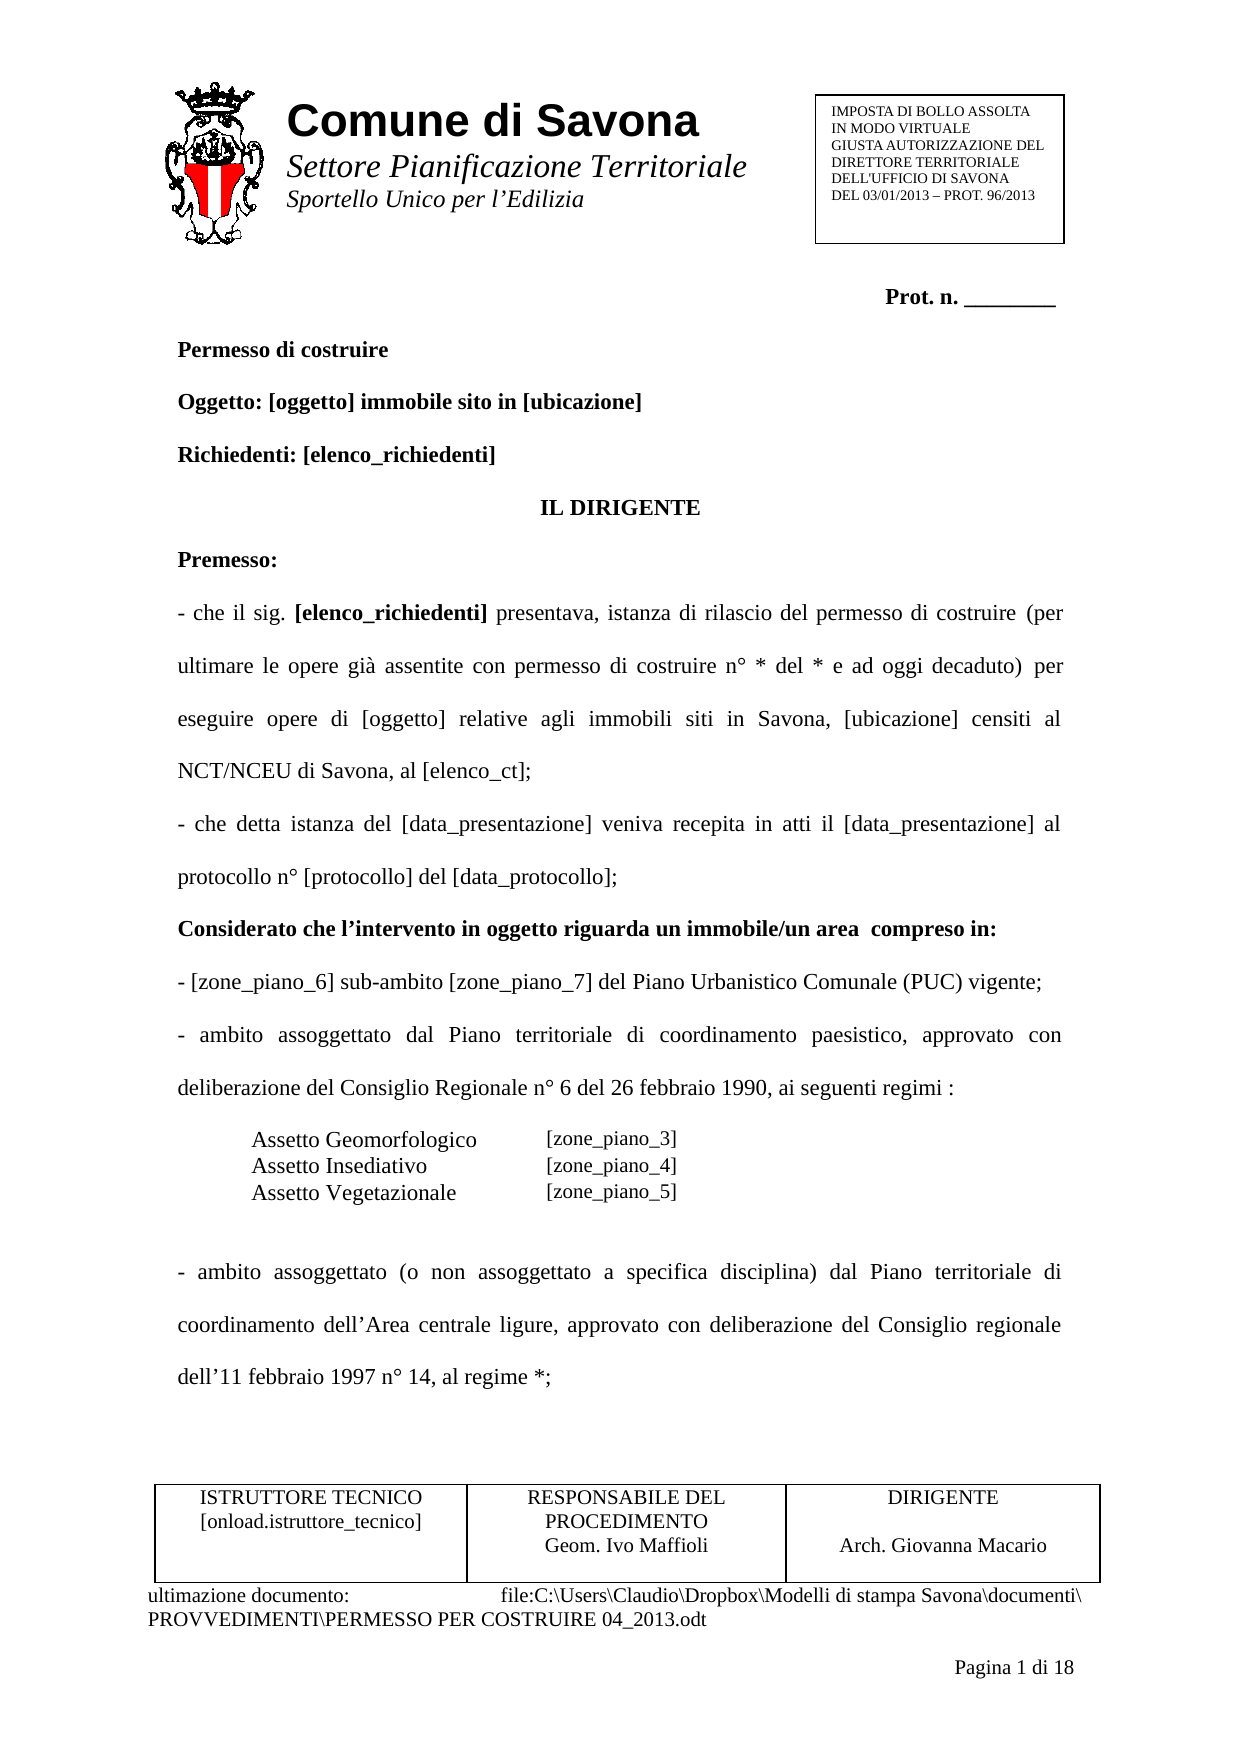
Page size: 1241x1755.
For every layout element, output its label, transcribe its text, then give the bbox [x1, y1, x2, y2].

table_header [zone_piano_3] [539, 1126, 1107, 1153]
text Richiedenti: [elenco_richiedenti] [177, 441, 1063, 467]
table_cell [zone_piano_4] [539, 1153, 1107, 1179]
text - che detta istanza del [data_presentazione] veniva recepita in atti il [data_presentazione] al protocollo n° [protocollo] del [data_protocollo]; [177, 810, 1063, 889]
text Permesso di costruire [177, 336, 1063, 362]
text Considerato che l’intervento in oggetto riguarda un immobile/un area compreso in: [177, 915, 1063, 942]
table_cell Assetto Insediativo [244, 1153, 539, 1179]
table_cell Assetto Vegetazionale [244, 1179, 539, 1205]
text - ambito assoggettato dal Piano territoriale di coordinamento paesistico, approvato con deliberazione del Consiglio Regionale n° 6 del 26 febbraio 1990, ai seguenti regimi : [177, 1021, 1063, 1100]
text Premesso: [177, 546, 1063, 573]
table_header Assetto Geomorfologico [244, 1126, 539, 1153]
text Oggetto: [oggetto] immobile sito in [ubicazione] [177, 388, 1063, 415]
text Prot. n. ________ [841, 283, 1063, 309]
text IL DIRIGENTE [177, 494, 1063, 520]
text - che il sig. [elenco_richiedenti] presentava, istanza di rilascio del permesso di costruire (per ultimare le opere già assentite con permesso di costruire n° * del * e ad oggi decaduto) per eseguire opere di [oggetto] relative agli immobili siti in Savona, [ubicazione] censiti al NCT/NCEU di Savona, al [elenco_ct]; [177, 599, 1063, 784]
table_cell [zone_piano_5] [539, 1179, 1107, 1205]
text - [zone_piano_6] sub-ambito [zone_piano_7] del Piano Urbanistico Comunale (PUC) vigente; [177, 968, 1063, 994]
text - ambito assoggettato (o non assoggettato a specifica disciplina) dal Piano territoriale di coordinamento dell’Area centrale ligure, approvato con deliberazione del Consiglio regionale dell’11 febbraio 1997 n° 14, al regime *; [177, 1258, 1063, 1390]
